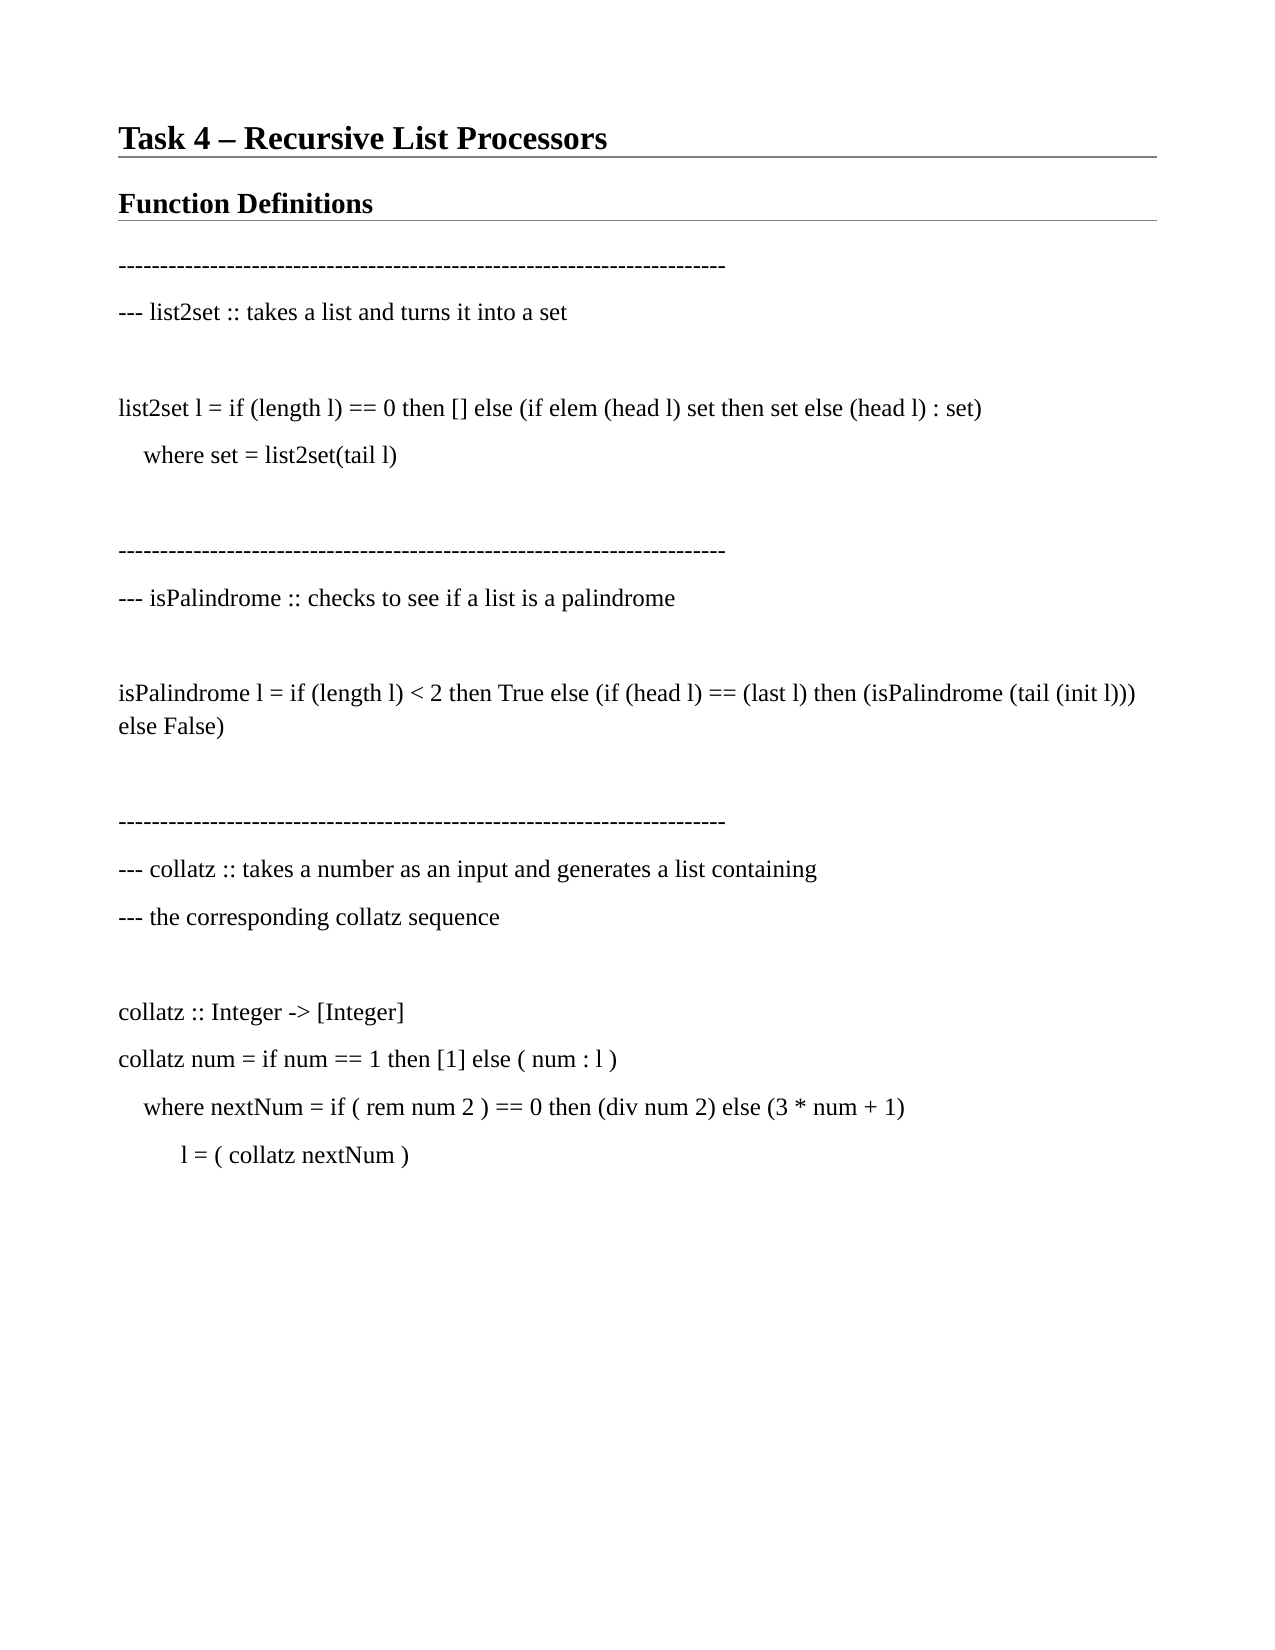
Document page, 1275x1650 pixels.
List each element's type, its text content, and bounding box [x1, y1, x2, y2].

text where nextNum = if ( rem num 2 ) == 0 then (div num 2) else (3 * num + 1) [118, 1092, 1157, 1121]
text isPalindrome l = if (length l) < 2 then True else (if (head l) == (last l) then (isPalindrome (tail (init l))) else False) [118, 678, 1157, 740]
text --- isPalindrome :: checks to see if a list is a palindrome [118, 583, 1157, 612]
text list2set l = if (length l) == 0 then [] else (if elem (head l) set then set else (head l) : set) [118, 393, 1157, 421]
text --- list2set :: takes a list and turns it into a set [118, 297, 1157, 326]
text ------------------------------------------------------------------------- [118, 250, 1157, 278]
text --- the corresponding collatz sequence [118, 902, 1157, 930]
text Task 4 – Recursive List Processors [118, 118, 1157, 156]
text ------------------------------------------------------------------------- [118, 535, 1157, 564]
text collatz num = if num == 1 then [1] else ( num : l ) [118, 1044, 1157, 1073]
text collatz :: Integer -> [Integer] [118, 997, 1157, 1026]
text ------------------------------------------------------------------------- [118, 806, 1157, 835]
text where set = list2set(tail l) [118, 440, 1157, 469]
text --- collatz :: takes a number as an input and generates a list containing [118, 854, 1157, 883]
text Function Definitions [118, 186, 1157, 220]
text l = ( collatz nextNum ) [118, 1140, 1157, 1168]
